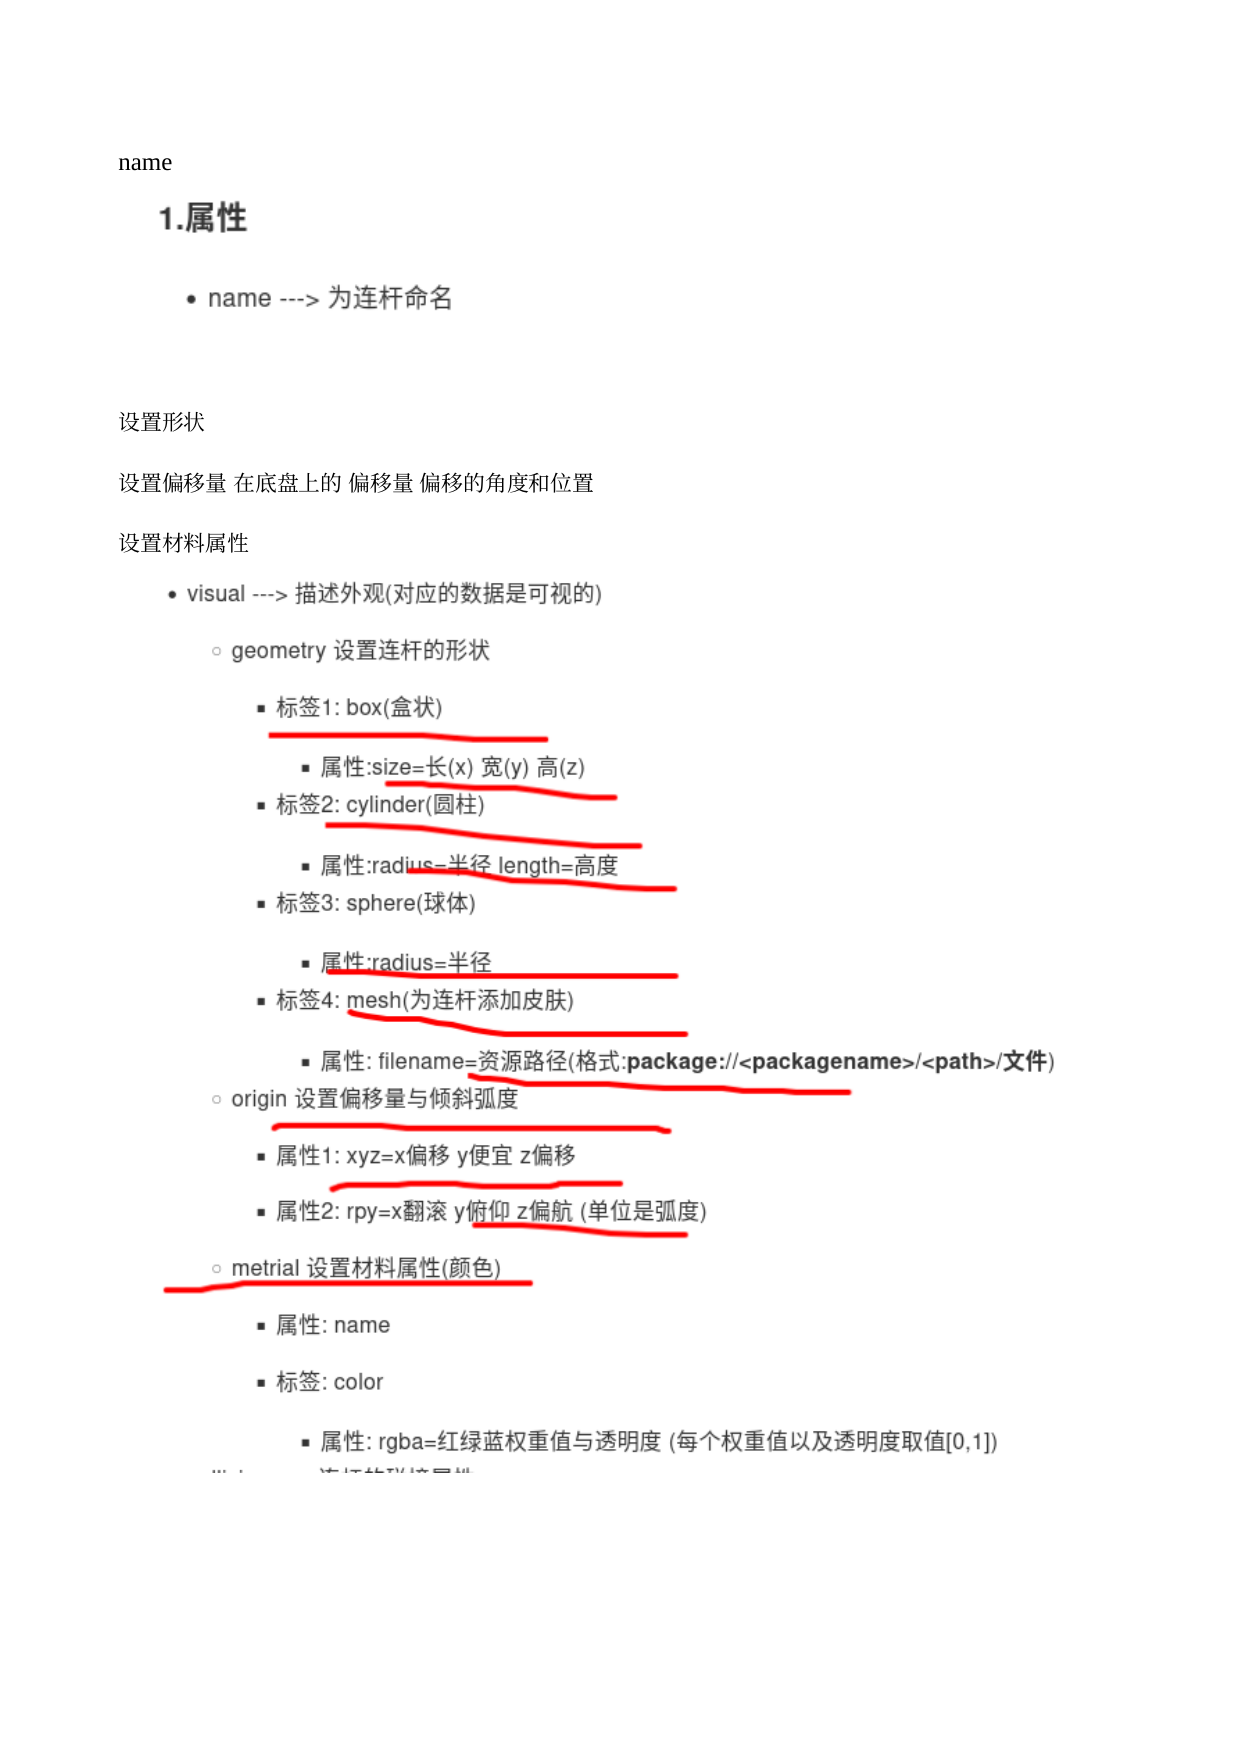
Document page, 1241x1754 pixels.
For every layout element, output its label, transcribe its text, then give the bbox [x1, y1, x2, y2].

text name [118, 147, 1122, 176]
text 设置偏移量 在底盘上的 偏移量 偏移的角度和位置 [118, 466, 1122, 497]
text 设置形状 [118, 406, 1122, 437]
picture [118, 557, 1123, 1473]
text 设置材料属性 [118, 526, 1122, 557]
picture [102, 195, 523, 337]
